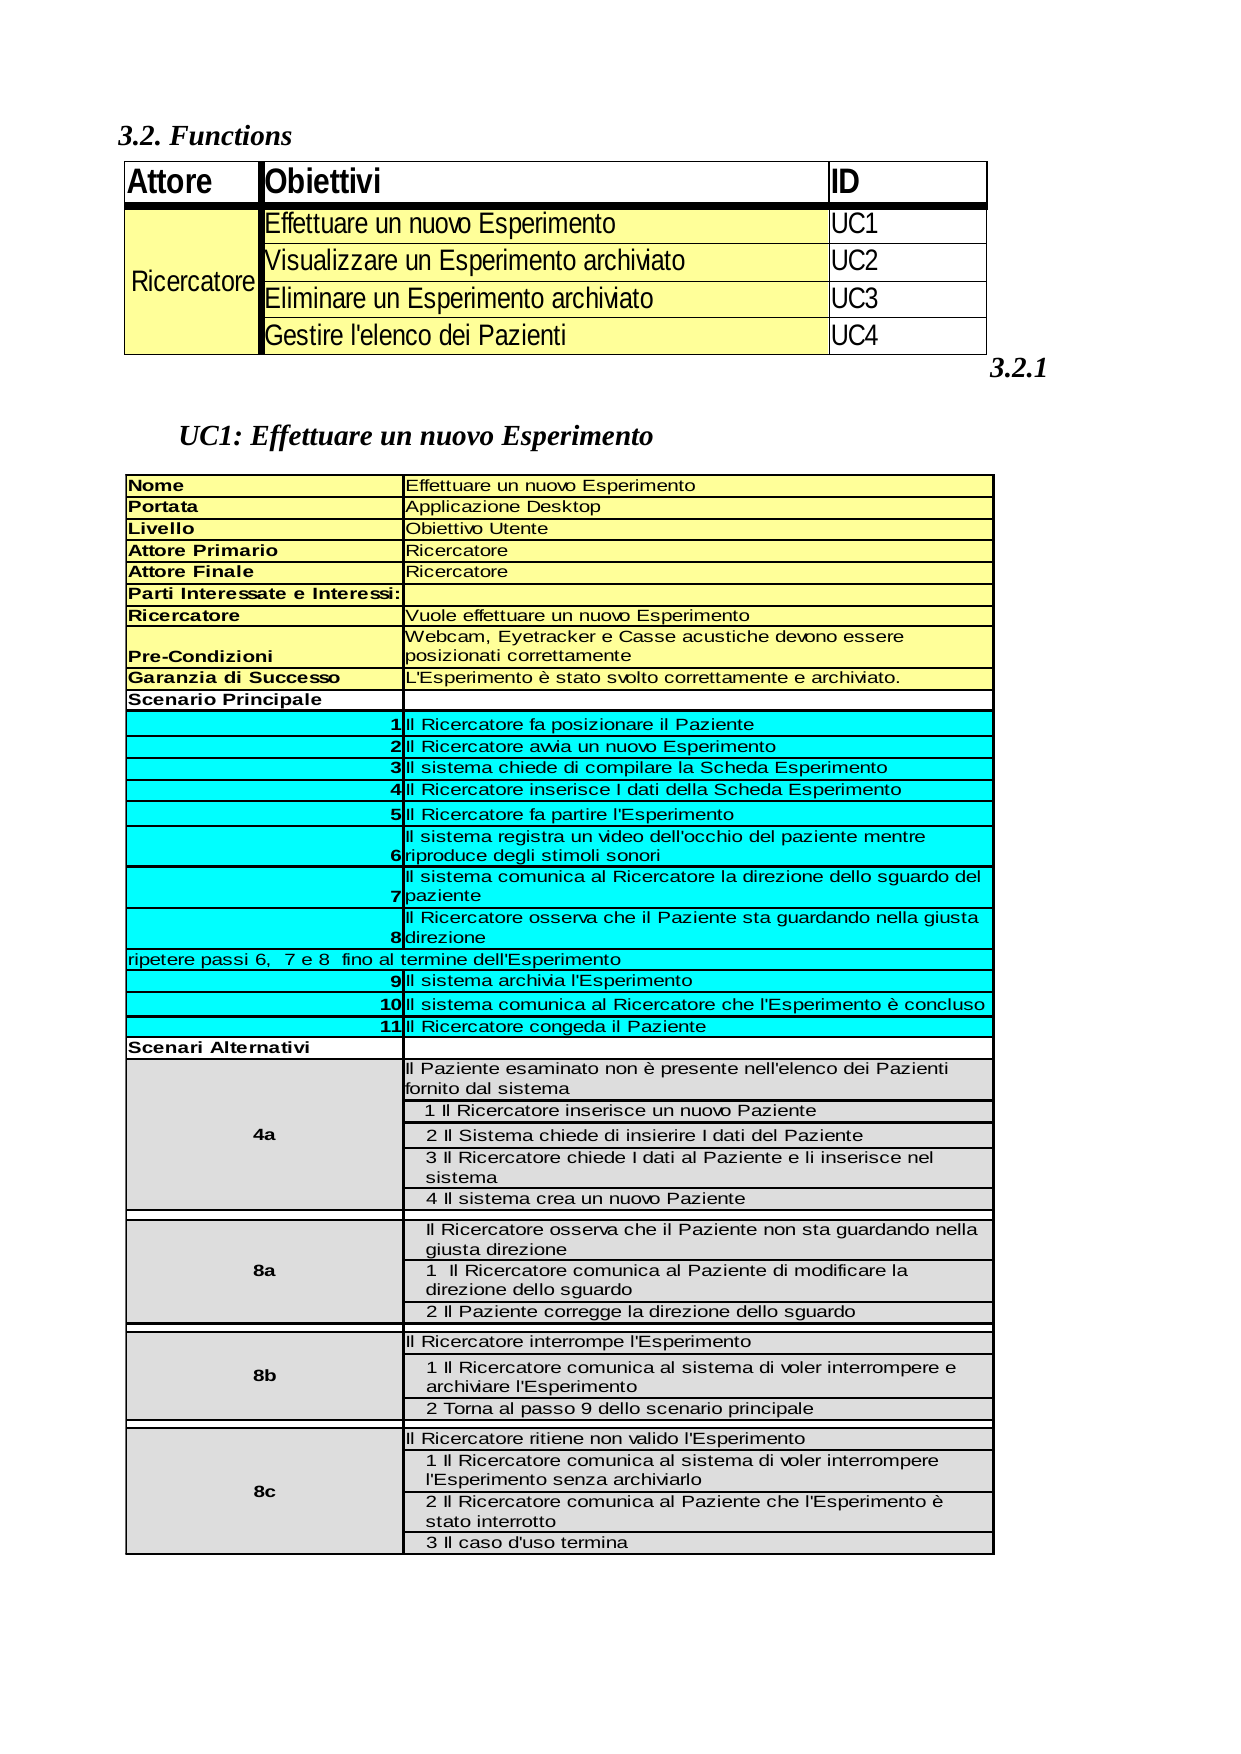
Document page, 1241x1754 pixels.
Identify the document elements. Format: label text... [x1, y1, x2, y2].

subtitle 3.2. Functions [118, 118, 1122, 152]
subtitle 3.2.1 UC1: Effettuare un nuovo Esperimento [118, 351, 1122, 451]
